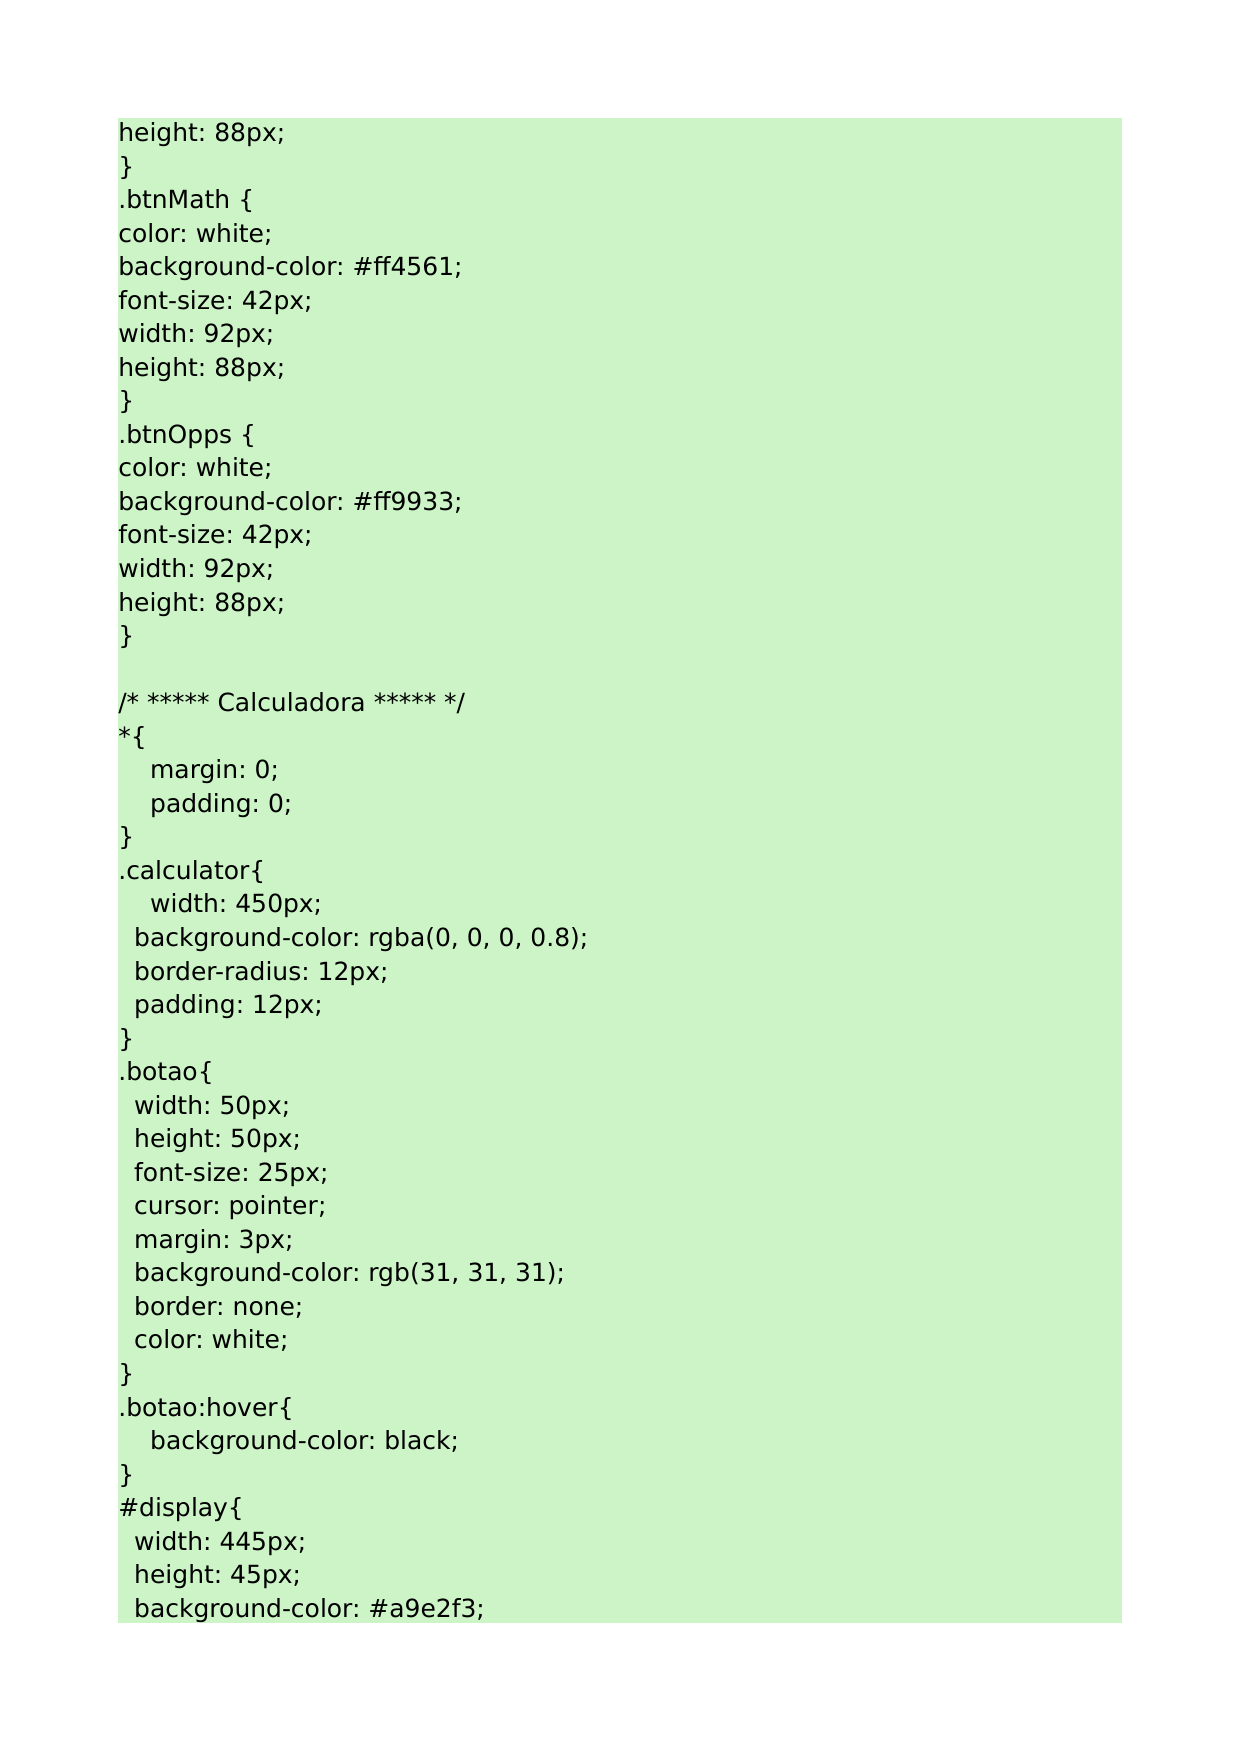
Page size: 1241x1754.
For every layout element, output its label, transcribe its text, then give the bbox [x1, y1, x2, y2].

text .botao{ [118, 1057, 1122, 1086]
text color: white; [118, 219, 1122, 248]
text background-color: #ff4561; [118, 252, 1122, 281]
text #display{ [118, 1493, 1122, 1522]
text .btnOpps { [118, 420, 1122, 449]
text } [118, 621, 1122, 650]
text height: 45px; [118, 1560, 1122, 1589]
text padding: 12px; [118, 990, 1122, 1019]
text background-color: #a9e2f3; [118, 1594, 1122, 1623]
text width: 92px; [118, 554, 1122, 583]
text border: none; [118, 1292, 1122, 1321]
text width: 50px; [118, 1091, 1122, 1120]
text *{ [118, 722, 1122, 751]
text } [118, 152, 1122, 181]
text padding: 0; [118, 789, 1122, 818]
text width: 445px; [118, 1527, 1122, 1556]
text height: 88px; [118, 588, 1122, 617]
text width: 92px; [118, 319, 1122, 348]
text .calculator{ [118, 856, 1122, 885]
text width: 450px; [118, 889, 1122, 919]
text color: white; [118, 453, 1122, 483]
text font-size: 42px; [118, 521, 1122, 550]
text height: 50px; [118, 1124, 1122, 1153]
text cursor: pointer; [118, 1191, 1122, 1221]
text font-size: 42px; [118, 286, 1122, 315]
text } [118, 1359, 1122, 1388]
text } [118, 822, 1122, 852]
text font-size: 25px; [118, 1158, 1122, 1187]
text margin: 0; [118, 755, 1122, 784]
text /* ***** Calculadora ***** */ [118, 688, 1122, 717]
text color: white; [118, 1326, 1122, 1355]
text height: 88px; [118, 118, 1122, 147]
text background-color: black; [118, 1426, 1122, 1455]
text margin: 3px; [118, 1225, 1122, 1254]
text .btnMath { [118, 185, 1122, 214]
text } [118, 386, 1122, 416]
text background-color: rgba(0, 0, 0, 0.8); [118, 923, 1122, 952]
text border-radius: 12px; [118, 957, 1122, 986]
text .botao:hover{ [118, 1393, 1122, 1422]
text background-color: #ff9933; [118, 487, 1122, 516]
text background-color: rgb(31, 31, 31); [118, 1258, 1122, 1288]
text } [118, 1460, 1122, 1489]
text height: 88px; [118, 353, 1122, 382]
text } [118, 1024, 1122, 1053]
